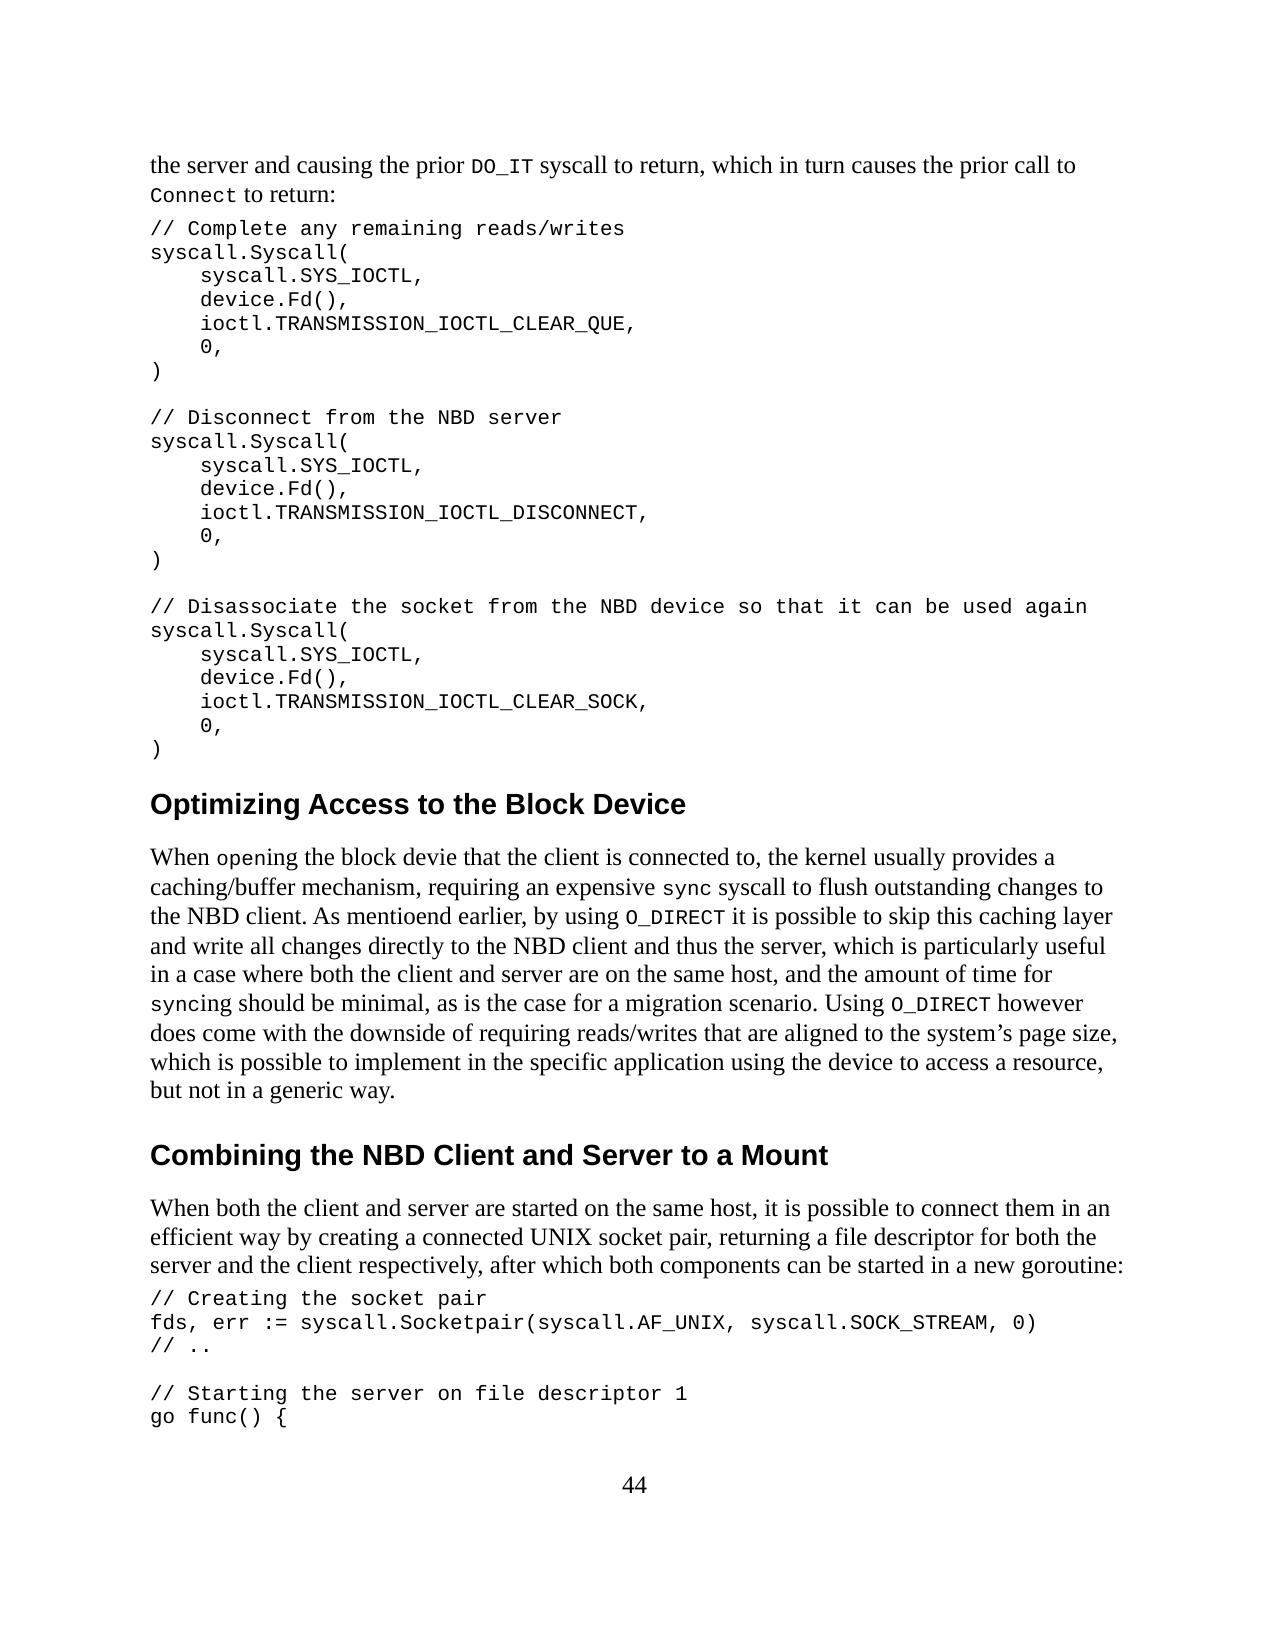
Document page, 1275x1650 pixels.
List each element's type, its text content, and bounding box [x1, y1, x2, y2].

text 0, [150, 526, 1125, 549]
text ioctl.TRANSMISSION_IOCTL_CLEAR_SOCK, [150, 691, 1125, 715]
text ) [150, 360, 1125, 384]
text // Disassociate the socket from the NBD device so that it can be used again [150, 596, 1125, 620]
text syscall.SYS_IOCTL, [150, 644, 1125, 667]
text // Complete any remaining reads/writes [150, 218, 1125, 242]
text // .. [150, 1336, 1125, 1359]
text syscall.SYS_IOCTL, [150, 454, 1125, 478]
text fds, err := syscall.Socketpair(syscall.AF_UNIX, syscall.SOCK_STREAM, 0) [150, 1312, 1125, 1336]
text // Starting the server on file descriptor 1 [150, 1383, 1125, 1406]
text go func() { [150, 1406, 1125, 1430]
text ) [150, 738, 1125, 762]
text ) [150, 549, 1125, 573]
text syscall.Syscall( [150, 620, 1125, 644]
text device.Fd(), [150, 667, 1125, 691]
text When opening the block devie that the client is connected to, the kernel usually provides a caching/buffer mechanism, requiring an expensive sync syscall to flush outstanding changes to the NBD client. As mentioend earlier, by using O_DIRECT it is possible to skip this caching layer and write all changes directly to the NBD client and thus the server, which is particularly useful in a case where both the client and server are on the same host, and the amount of time for syncing should be minimal, as is the case for a migration scenario. Using O_DIRECT however does come with the downside of requiring reads/writes that are aligned to the system’s page size, which is possible to implement in the specific application using the device to access a resource, but not in a generic way. [150, 842, 1125, 1104]
text ioctl.TRANSMISSION_IOCTL_CLEAR_QUE, [150, 313, 1125, 336]
text 0, [150, 336, 1125, 360]
subtitle Optimizing Access to the Block Device [150, 787, 1125, 821]
text // Disconnect from the NBD server [150, 407, 1125, 431]
text the server and causing the prior DO_IT syscall to return, which in turn causes the prior call to Connect to return: [150, 150, 1125, 209]
text syscall.SYS_IOCTL, [150, 265, 1125, 289]
text syscall.Syscall( [150, 431, 1125, 454]
text device.Fd(), [150, 289, 1125, 313]
text 0, [150, 715, 1125, 738]
subtitle Combining the NBD Client and Server to a Mount [150, 1138, 1125, 1172]
text ioctl.TRANSMISSION_IOCTL_DISCONNECT, [150, 502, 1125, 526]
text device.Fd(), [150, 478, 1125, 502]
text When both the client and server are started on the same host, it is possible to connect them in an efficient way by creating a connected UNIX socket pair, returning a file descriptor for both the server and the client respectively, after which both components can be started in a new goroutine: [150, 1193, 1125, 1279]
text // Creating the socket pair [150, 1288, 1125, 1312]
text syscall.Syscall( [150, 242, 1125, 265]
